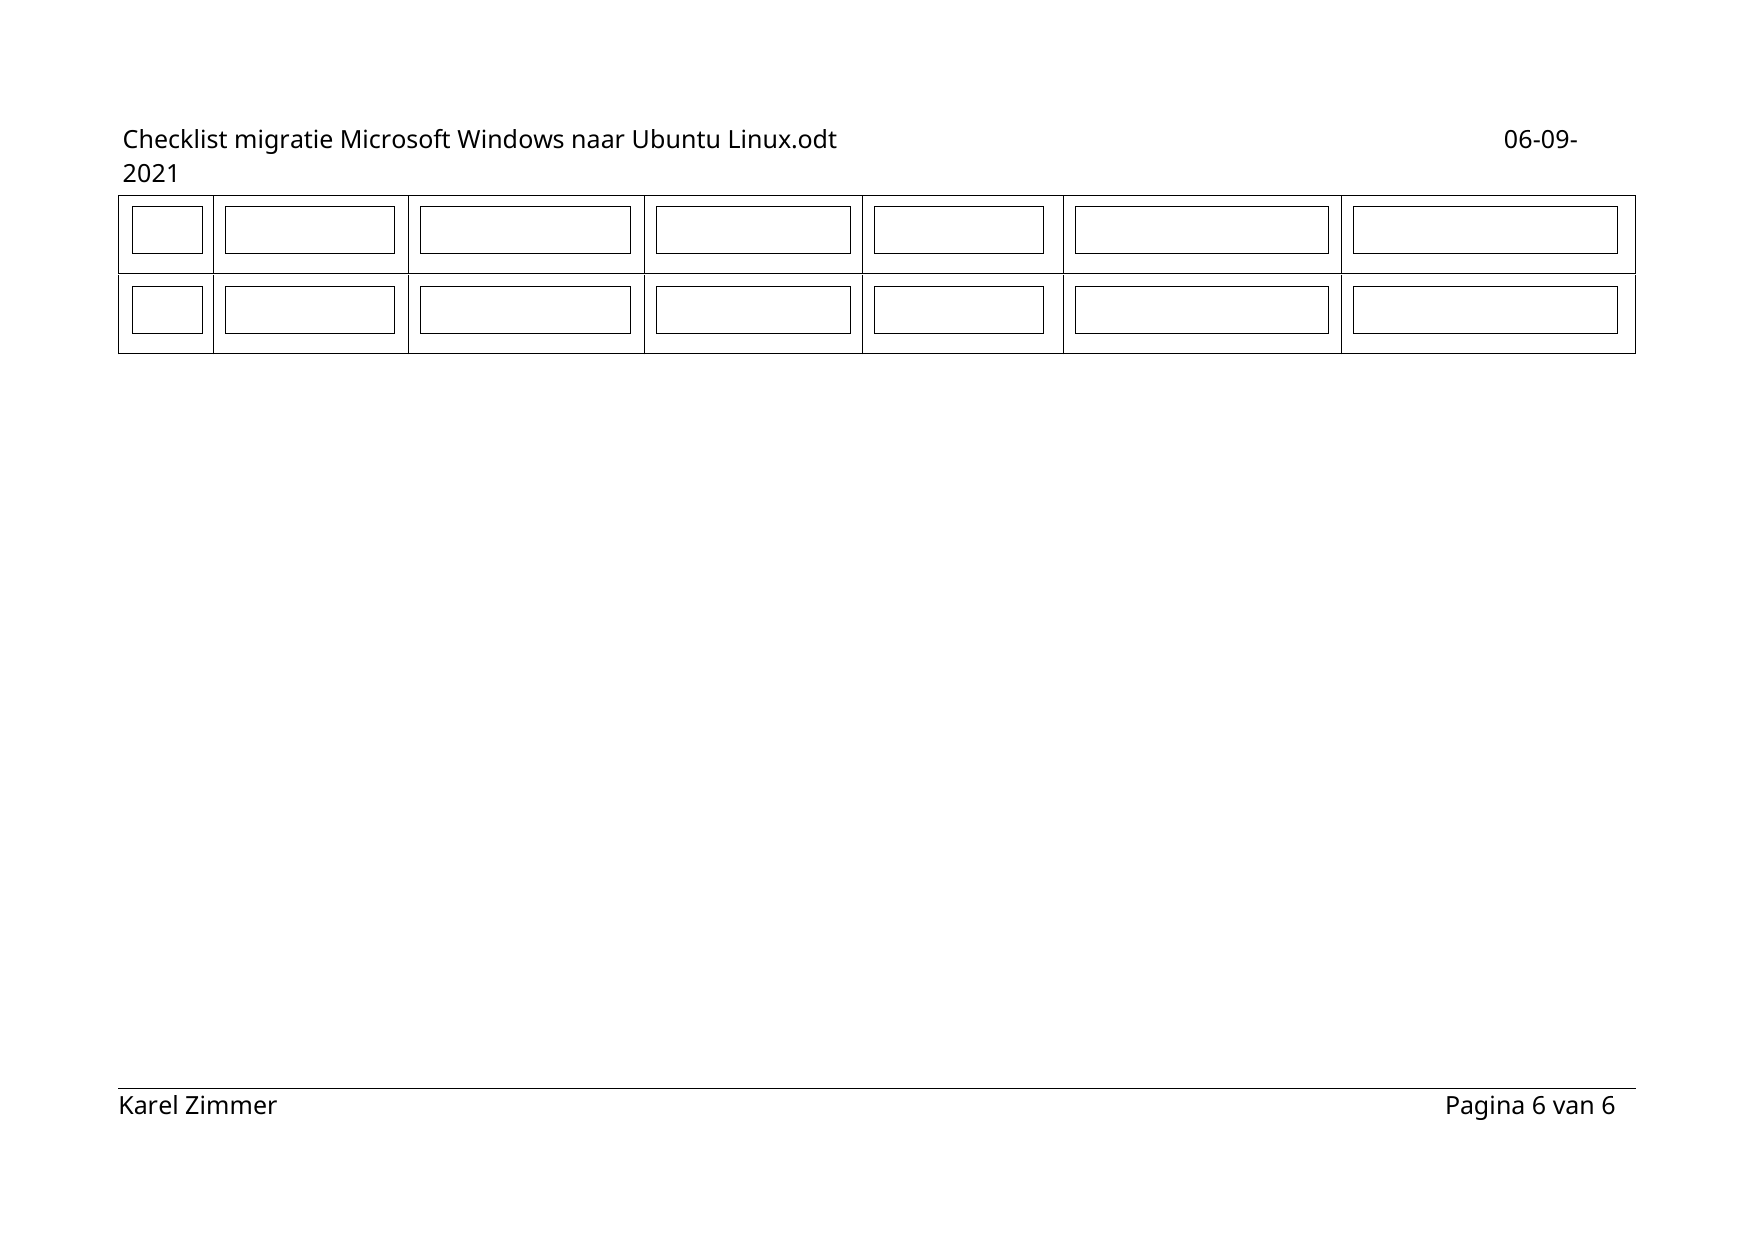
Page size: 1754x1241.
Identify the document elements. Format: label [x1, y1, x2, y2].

table_cell [119, 196, 213, 273]
table_cell [1064, 275, 1341, 353]
table_cell [409, 275, 644, 353]
table_cell [214, 196, 408, 273]
table_cell [863, 196, 1063, 273]
table_cell [645, 196, 862, 273]
table_cell [214, 275, 408, 353]
table_cell [119, 275, 213, 353]
table_cell [645, 275, 862, 353]
table_cell [1342, 196, 1635, 273]
table_cell [1064, 196, 1341, 273]
table_cell [863, 275, 1063, 353]
table_cell [1342, 275, 1635, 353]
table_cell [409, 196, 644, 273]
